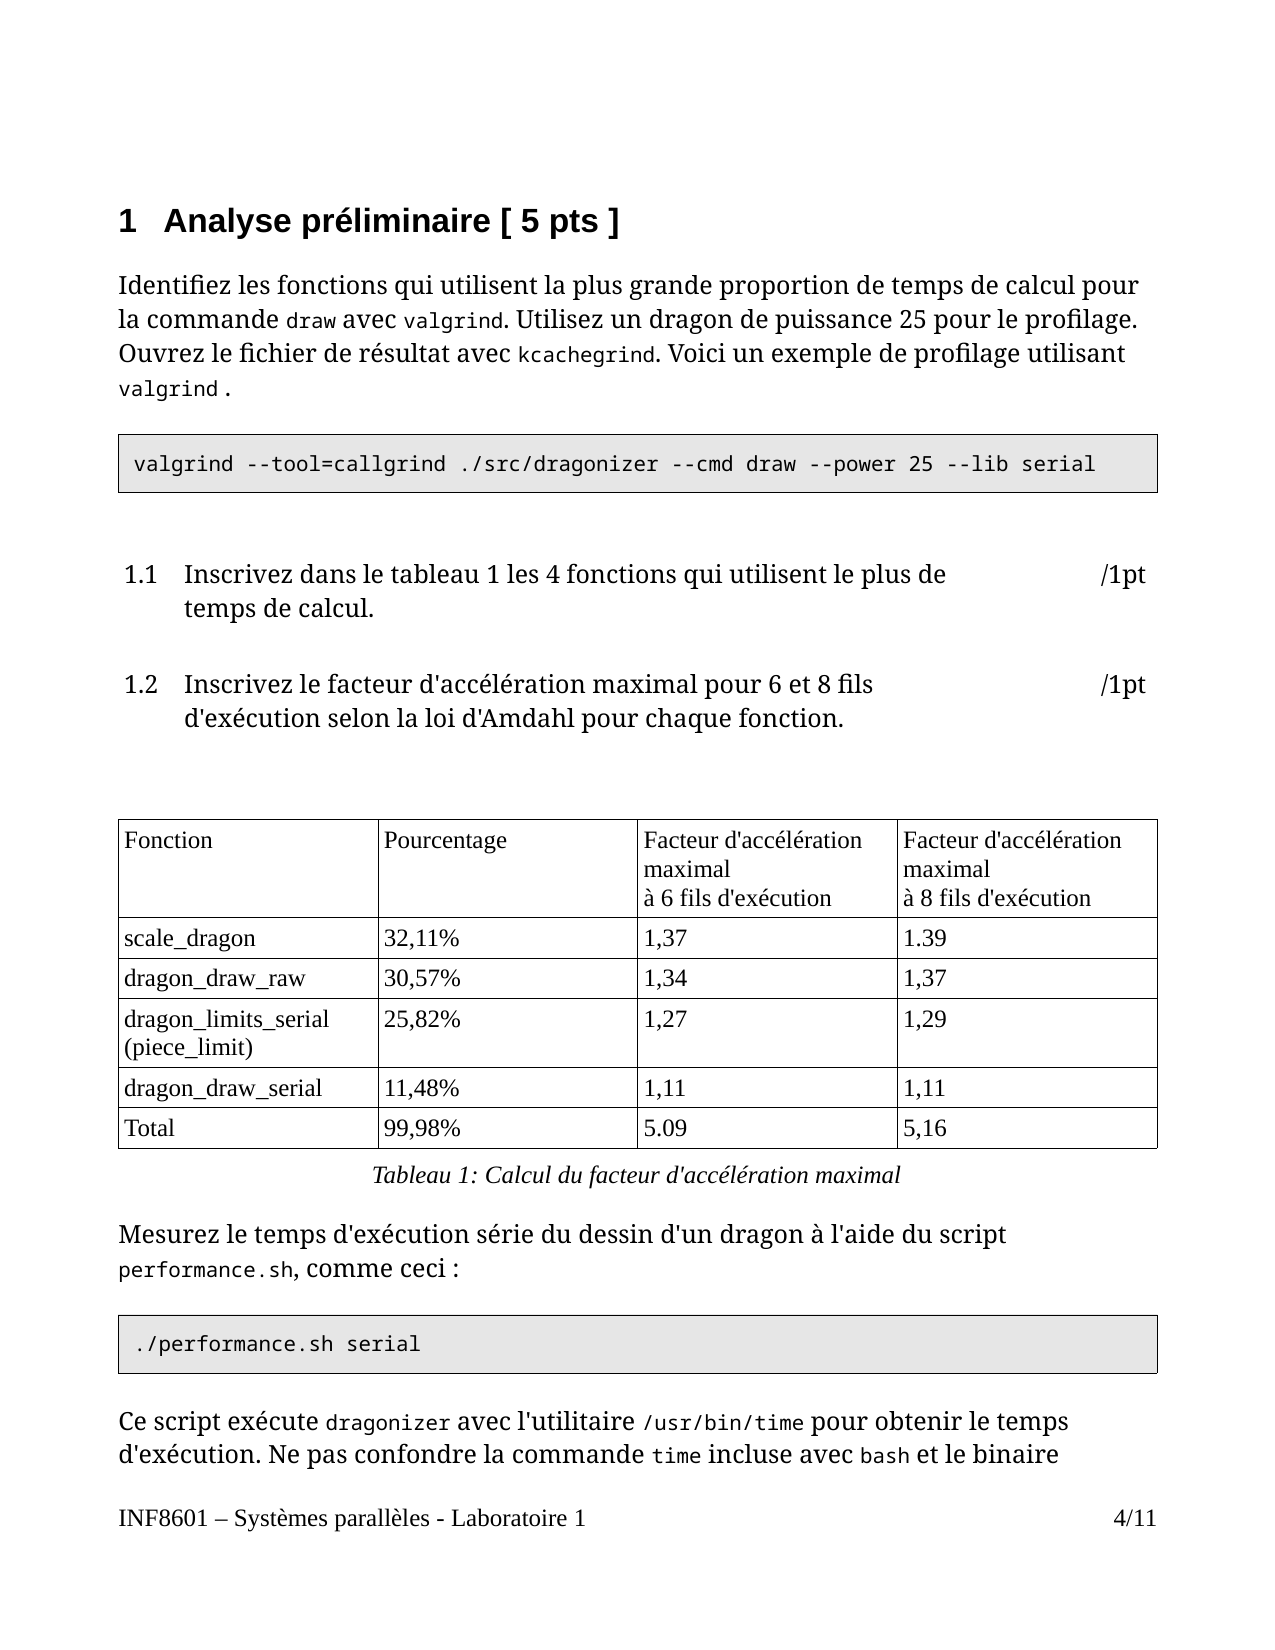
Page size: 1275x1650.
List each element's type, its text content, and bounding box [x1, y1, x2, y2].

table_cell 1,11 [638, 1068, 897, 1107]
table_cell 99,98% [379, 1108, 637, 1147]
text Tableau 1: Calcul du facteur d'accélération maximal [118, 1160, 1157, 1189]
subtitle Analyse préliminaire [ 5 pts ] [118, 201, 1157, 240]
table_cell 1,34 [638, 959, 897, 998]
table_header Facteur d'accélération maximal à 8 fils d'exécution [898, 820, 1157, 917]
table_cell 1,29 [898, 999, 1157, 1067]
table_header Inscrivez dans le tableau 1 les 4 fonctions qui utilisent le plus de temps de calcul. [118, 536, 1019, 646]
table_cell Total [119, 1108, 378, 1147]
table_cell /1pt [1089, 646, 1157, 755]
table_cell 1,37 [898, 959, 1157, 998]
table_cell 11,48% [379, 1068, 637, 1107]
table_header /1pt [1089, 536, 1157, 646]
table_header [1020, 536, 1088, 646]
table_cell 1,27 [638, 999, 897, 1067]
text ./performance.sh serial [119, 1316, 1157, 1373]
table_cell 1,39 [898, 918, 1157, 957]
text Ce script exécute dragonizer avec l'utilitaire /usr/bin/time pour obtenir le temps d'exécution. Ne pas confondre la commande time incluse avec bash et le binaire [118, 1403, 1157, 1471]
table_cell dragon_limits_serial (piece_limit) [119, 999, 378, 1067]
table_cell [1020, 646, 1088, 755]
table_header Pourcentage [379, 820, 637, 917]
table_cell 5,09 [638, 1108, 897, 1147]
table_cell 30,57% [379, 959, 637, 998]
table_cell Inscrivez le facteur d'accélération maximal pour 6 et 8 fils d'exécution selon la loi d'Amdahl pour chaque fonction. [118, 646, 1019, 755]
table_header Fonction [119, 820, 378, 917]
table_cell 32,11% [379, 918, 637, 957]
table_header Facteur d'accélération maximal à 6 fils d'exécution [638, 820, 897, 917]
text valgrind --tool=callgrind ./src/dragonizer --cmd draw --power 25 --lib serial [119, 435, 1157, 492]
table_cell 25,82% [379, 999, 637, 1067]
table_cell 1,11 [898, 1068, 1157, 1107]
table_cell dragon_draw_raw [119, 959, 378, 998]
table_cell 5,16 [898, 1108, 1157, 1147]
table_cell dragon_draw_serial [119, 1068, 378, 1107]
table_cell scale_dragon [119, 918, 378, 957]
table_cell 1,37 [638, 918, 897, 957]
text Identifiez les fonctions qui utilisent la plus grande proportion de temps de calcul pour la commande draw avec valgrind. Utilisez un dragon de puissance 25 pour le profilage. Ouvrez le fichier de résultat avec kcachegrind. Voici un exemple de profilage utilisant valgrind . [118, 267, 1157, 404]
text Mesurez le temps d'exécution série du dessin d'un dragon à l'aide du script performance.sh, comme ceci : [118, 1216, 1157, 1284]
